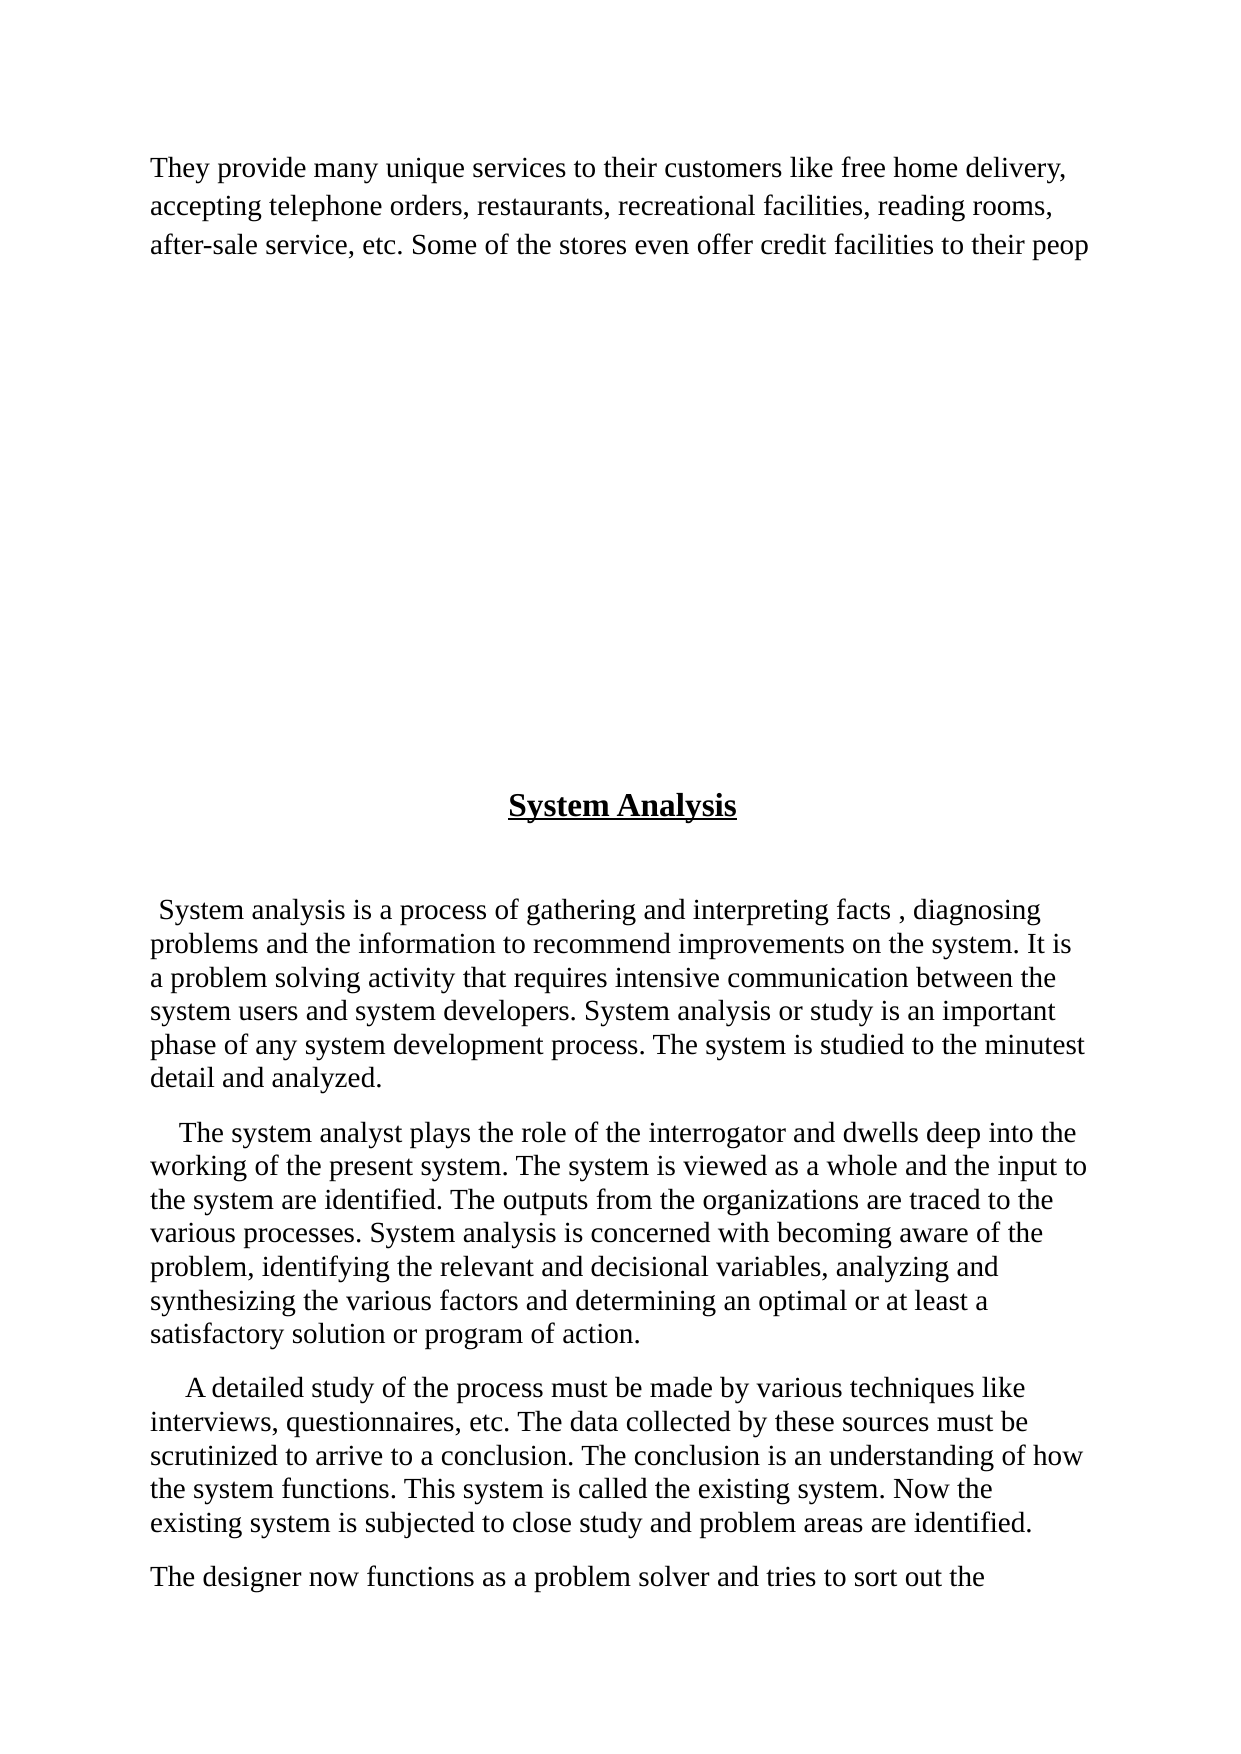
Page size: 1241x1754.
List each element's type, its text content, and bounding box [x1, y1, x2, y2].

text System Analysis [155, 785, 1090, 823]
text They provide many unique services to their customers like free home delivery, accepting telephone orders, restaurants, recreational facilities, reading rooms, after-sale service, etc. Some of the stores even offer credit facilities to their peop [150, 150, 1090, 261]
text The system analyst plays the role of the interrogator and dwells deep into the working of the present system. The system is viewed as a whole and the input to the system are identified. The outputs from the organizations are traced to the various processes. System analysis is concerned with becoming aware of the problem, identifying the relevant and decisional variables, analyzing and synthesizing the various factors and determining an optimal or at least a satisfactory solution or program of action. [150, 1115, 1090, 1350]
text The designer now functions as a problem solver and tries to sort out the [150, 1559, 1090, 1593]
text A detailed study of the process must be made by various techniques like interviews, questionnaires, etc. The data collected by these sources must be scrutinized to arrive to a conclusion. The conclusion is an understanding of how the system functions. This system is called the existing system. Now the existing system is subjected to close study and problem areas are identified. [150, 1371, 1090, 1538]
text System analysis is a process of gathering and interpreting facts , diagnosing problems and the information to recommend improvements on the system. It is a problem solving activity that requires intensive communication between the system users and system developers. System analysis or study is an important phase of any system development process. The system is studied to the minutest detail and analyzed. [150, 888, 1090, 1094]
